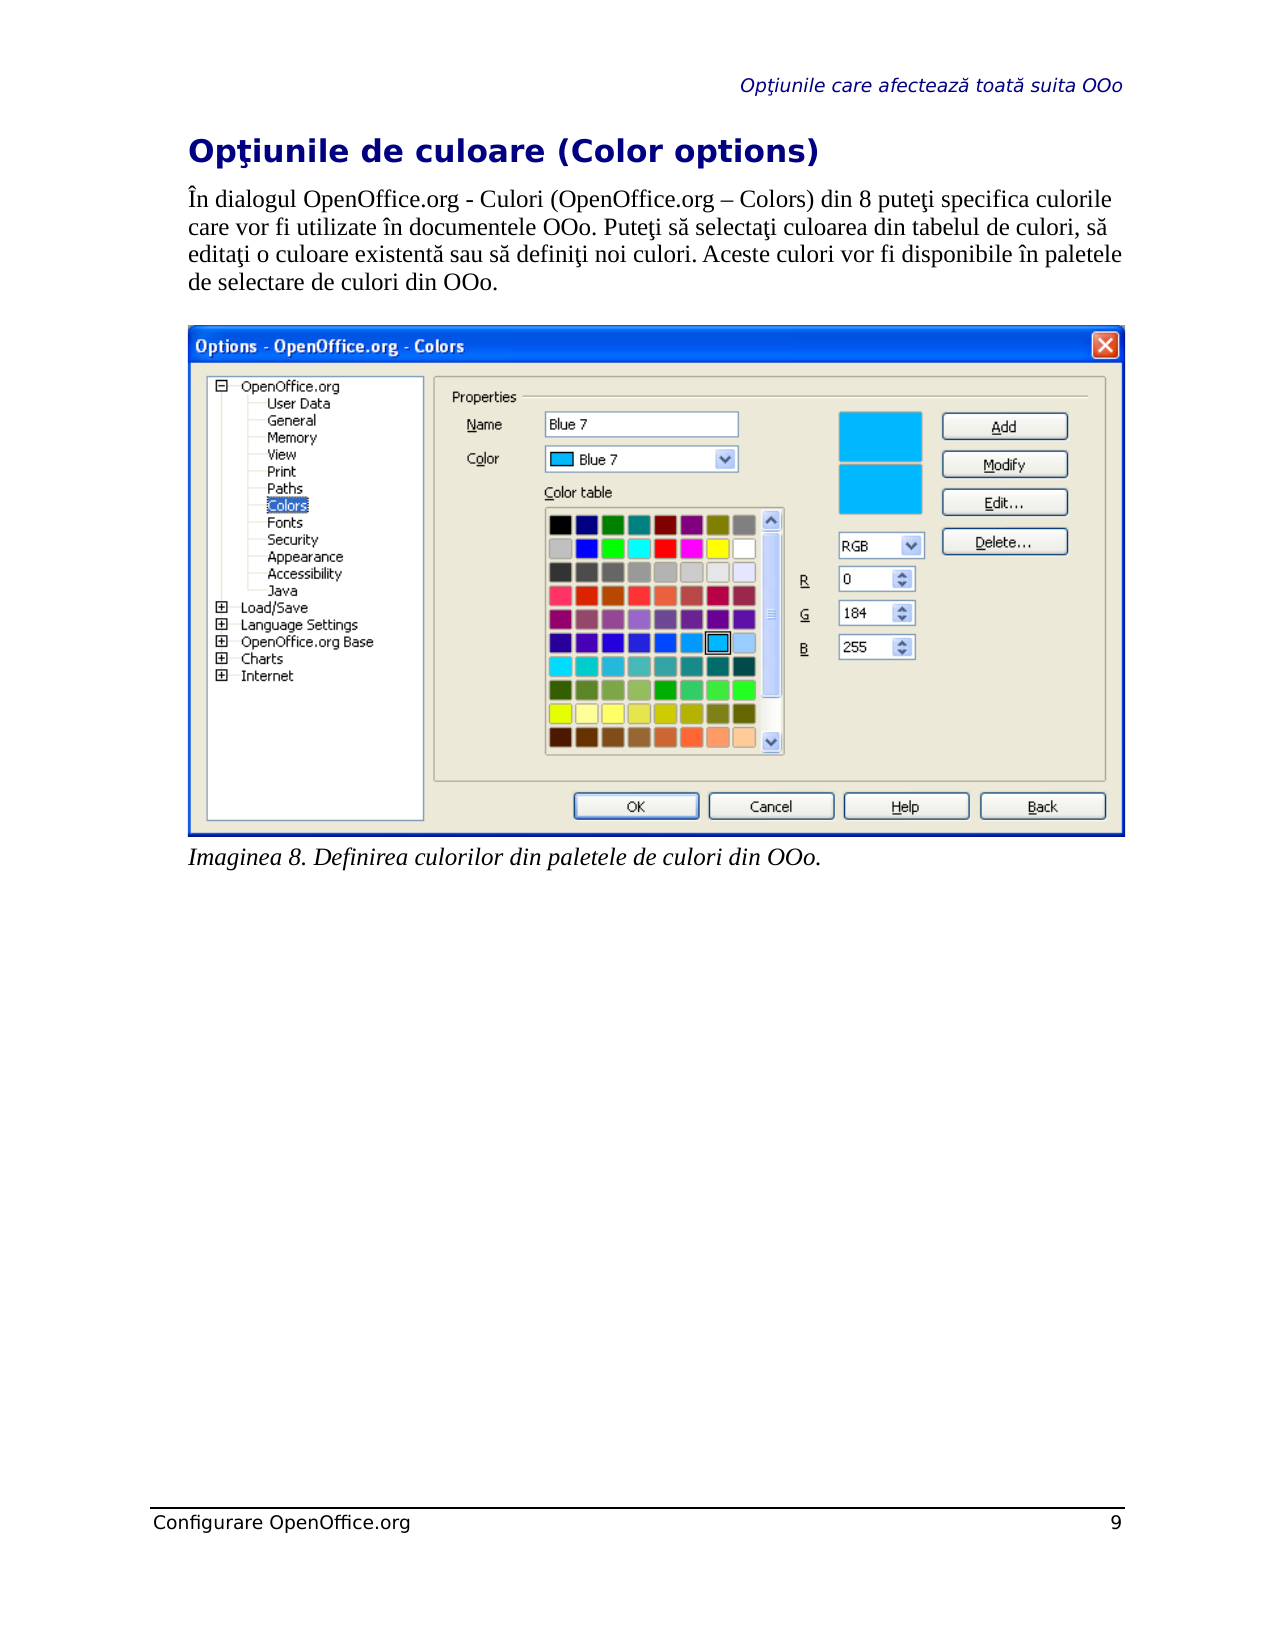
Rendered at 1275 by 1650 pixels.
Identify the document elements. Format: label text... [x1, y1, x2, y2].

picture [187, 325, 1125, 837]
subtitle Opţiunile de culoare (Color options) [188, 134, 1125, 170]
text În dialogul OpenOffice.org - Culori (OpenOffice.org – Colors) din Imaginea 8 puteţi specifica culorile care vor fi utilizate în documentele OOo. Puteţi să selectaţi culoarea din tabelul de culori, să editaţi o culoare existentă sau să definiţi noi culori. Aceste culori vor fi disponibile în paletele de selectare de culori din OOo. [188, 185, 1125, 296]
text Imaginea 8. Definirea culorilor din paletele de culori din OOo. [188, 843, 1125, 871]
